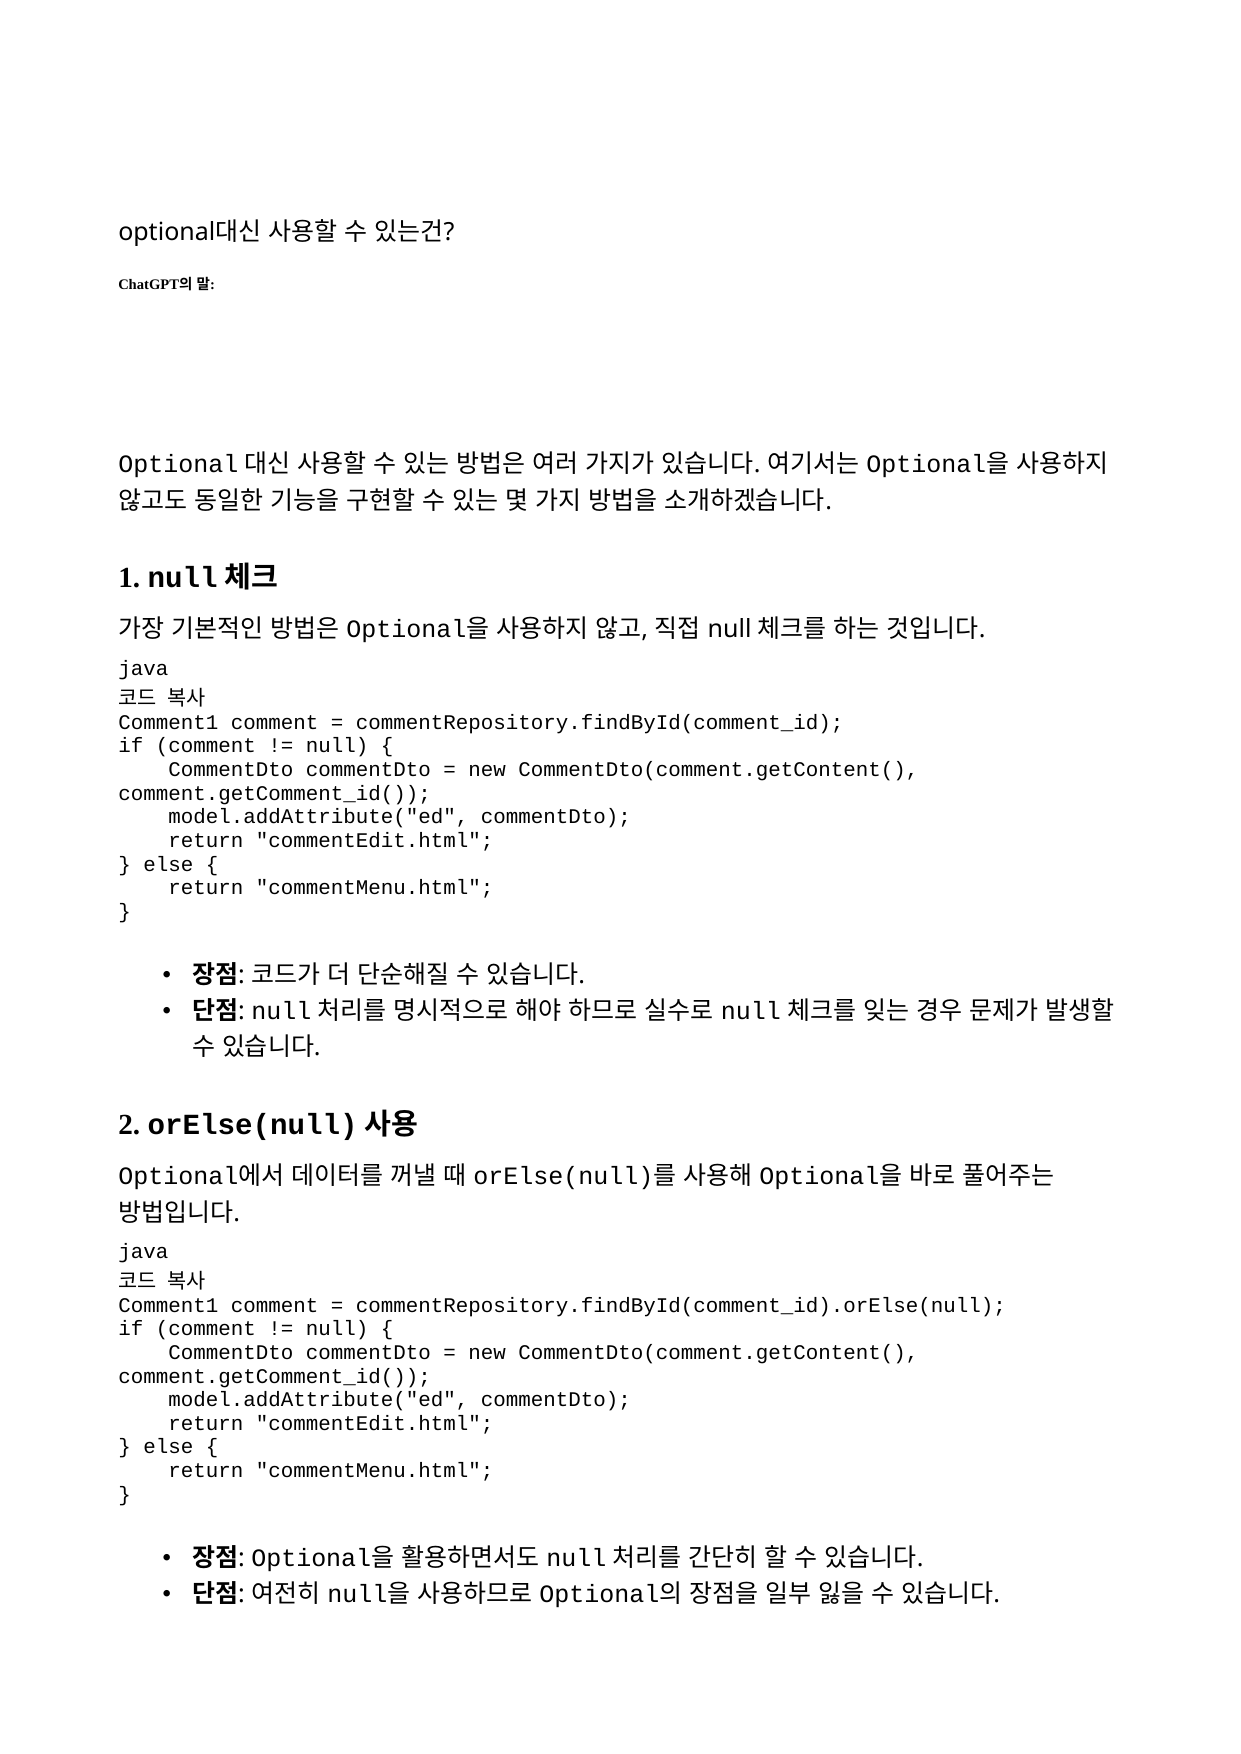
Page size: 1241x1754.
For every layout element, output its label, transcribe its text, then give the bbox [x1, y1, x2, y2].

text } else { [118, 854, 1122, 877]
text model.addAttribute("ed", commentDto); [118, 806, 1122, 830]
text Comment1 comment = commentRepository.findById(comment_id); [118, 712, 1122, 735]
text } [118, 901, 1122, 924]
text if (comment != null) { [118, 1318, 1122, 1342]
text CommentDto commentDto = new CommentDto(comment.getContent(), comment.getComment_id()); [118, 1342, 1122, 1389]
list 장점: Optional을 활용하면서도 null 처리를 간단히 할 수 있습니다. [162, 1537, 1122, 1573]
text return "commentMenu.html"; [118, 1460, 1122, 1484]
list 단점: 여전히 null을 사용하므로 Optional의 장점을 일부 잃을 수 있습니다. [162, 1573, 1122, 1610]
subtitle 1. null 체크 [118, 554, 1122, 596]
text java [118, 1241, 1122, 1264]
text java [118, 658, 1122, 682]
text return "commentEdit.html"; [118, 830, 1122, 854]
text Comment1 comment = commentRepository.findById(comment_id).orElse(null); [118, 1295, 1122, 1318]
text Optional에서 데이터를 꺼낼 때 orElse(null)를 사용해 Optional을 바로 풀어주는 방법입니다. [118, 1156, 1122, 1228]
text } else { [118, 1437, 1122, 1460]
subtitle ChatGPT의 말: [118, 272, 1122, 294]
text CommentDto commentDto = new CommentDto(comment.getContent(), comment.getComment_id()); [118, 759, 1122, 806]
text 가장 기본적인 방법은 Optional을 사용하지 않고, 직접 null 체크를 하는 것입니다. [118, 609, 1122, 645]
list 단점: null 처리를 명시적으로 해야 하므로 실수로 null 체크를 잊는 경우 문제가 발생할 수 있습니다. [162, 990, 1122, 1063]
text if (comment != null) { [118, 735, 1122, 759]
text Optional 대신 사용할 수 있는 방법은 여러 가지가 있습니다. 여기서는 Optional을 사용하지 않고도 동일한 기능을 구현할 수 있는 몇 가지 방법을 소개하겠습니다. [118, 444, 1122, 516]
subtitle 2. orElse(null) 사용 [118, 1101, 1122, 1143]
text model.addAttribute("ed", commentDto); [118, 1389, 1122, 1413]
list 장점: 코드가 더 단순해질 수 있습니다. [162, 954, 1122, 990]
text 코드 복사 [118, 1264, 1122, 1295]
text } [118, 1484, 1122, 1507]
text return "commentMenu.html"; [118, 877, 1122, 901]
text 코드 복사 [118, 682, 1122, 712]
text optional대신 사용할 수 있는건? [118, 211, 1122, 247]
text return "commentEdit.html"; [118, 1413, 1122, 1437]
